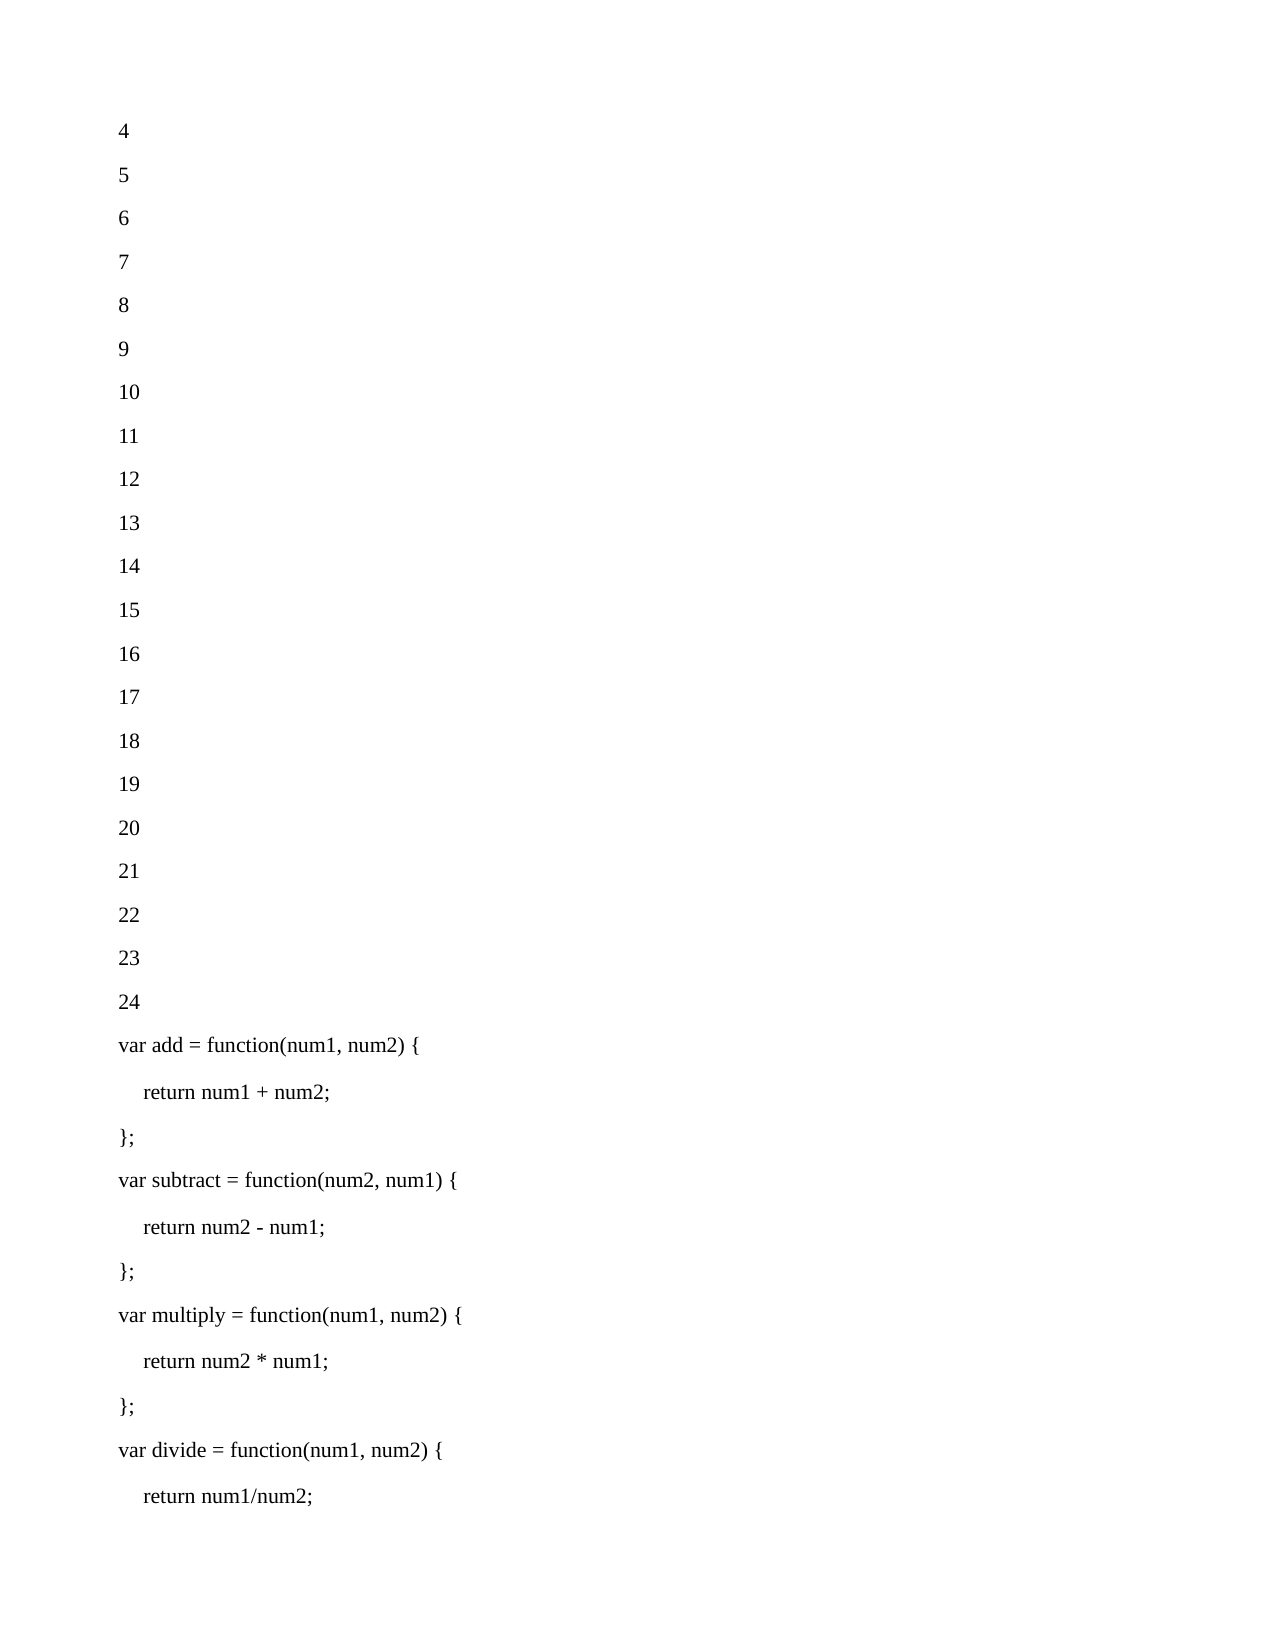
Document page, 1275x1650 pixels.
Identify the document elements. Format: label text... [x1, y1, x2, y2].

text var multiply = function(num1, num2) { [118, 1302, 1157, 1327]
text 14 [118, 553, 1157, 579]
text }; [118, 1258, 1157, 1283]
text 9 [118, 336, 1157, 361]
text 5 [118, 162, 1157, 187]
text 12 [118, 466, 1157, 492]
text 21 [118, 858, 1157, 883]
text 20 [118, 815, 1157, 840]
text 8 [118, 292, 1157, 317]
text 13 [118, 510, 1157, 535]
text }; [118, 1124, 1157, 1149]
text var add = function(num1, num2) { [118, 1032, 1157, 1058]
text return num1 + num2; [118, 1076, 1157, 1105]
text 10 [118, 379, 1157, 404]
text 16 [118, 641, 1157, 666]
text 17 [118, 684, 1157, 709]
text var subtract = function(num2, num1) { [118, 1167, 1157, 1192]
text 18 [118, 728, 1157, 753]
text 23 [118, 945, 1157, 971]
text 7 [118, 249, 1157, 274]
text 11 [118, 423, 1157, 448]
text 22 [118, 902, 1157, 927]
text }; [118, 1393, 1157, 1418]
text var divide = function(num1, num2) { [118, 1437, 1157, 1462]
text 24 [118, 989, 1157, 1014]
text 6 [118, 205, 1157, 230]
text 19 [118, 771, 1157, 796]
text 15 [118, 597, 1157, 622]
text return num2 - num1; [118, 1211, 1157, 1239]
text return num1/num2; [118, 1480, 1157, 1509]
text return num2 * num1; [118, 1345, 1157, 1374]
text 4 [118, 118, 1157, 143]
